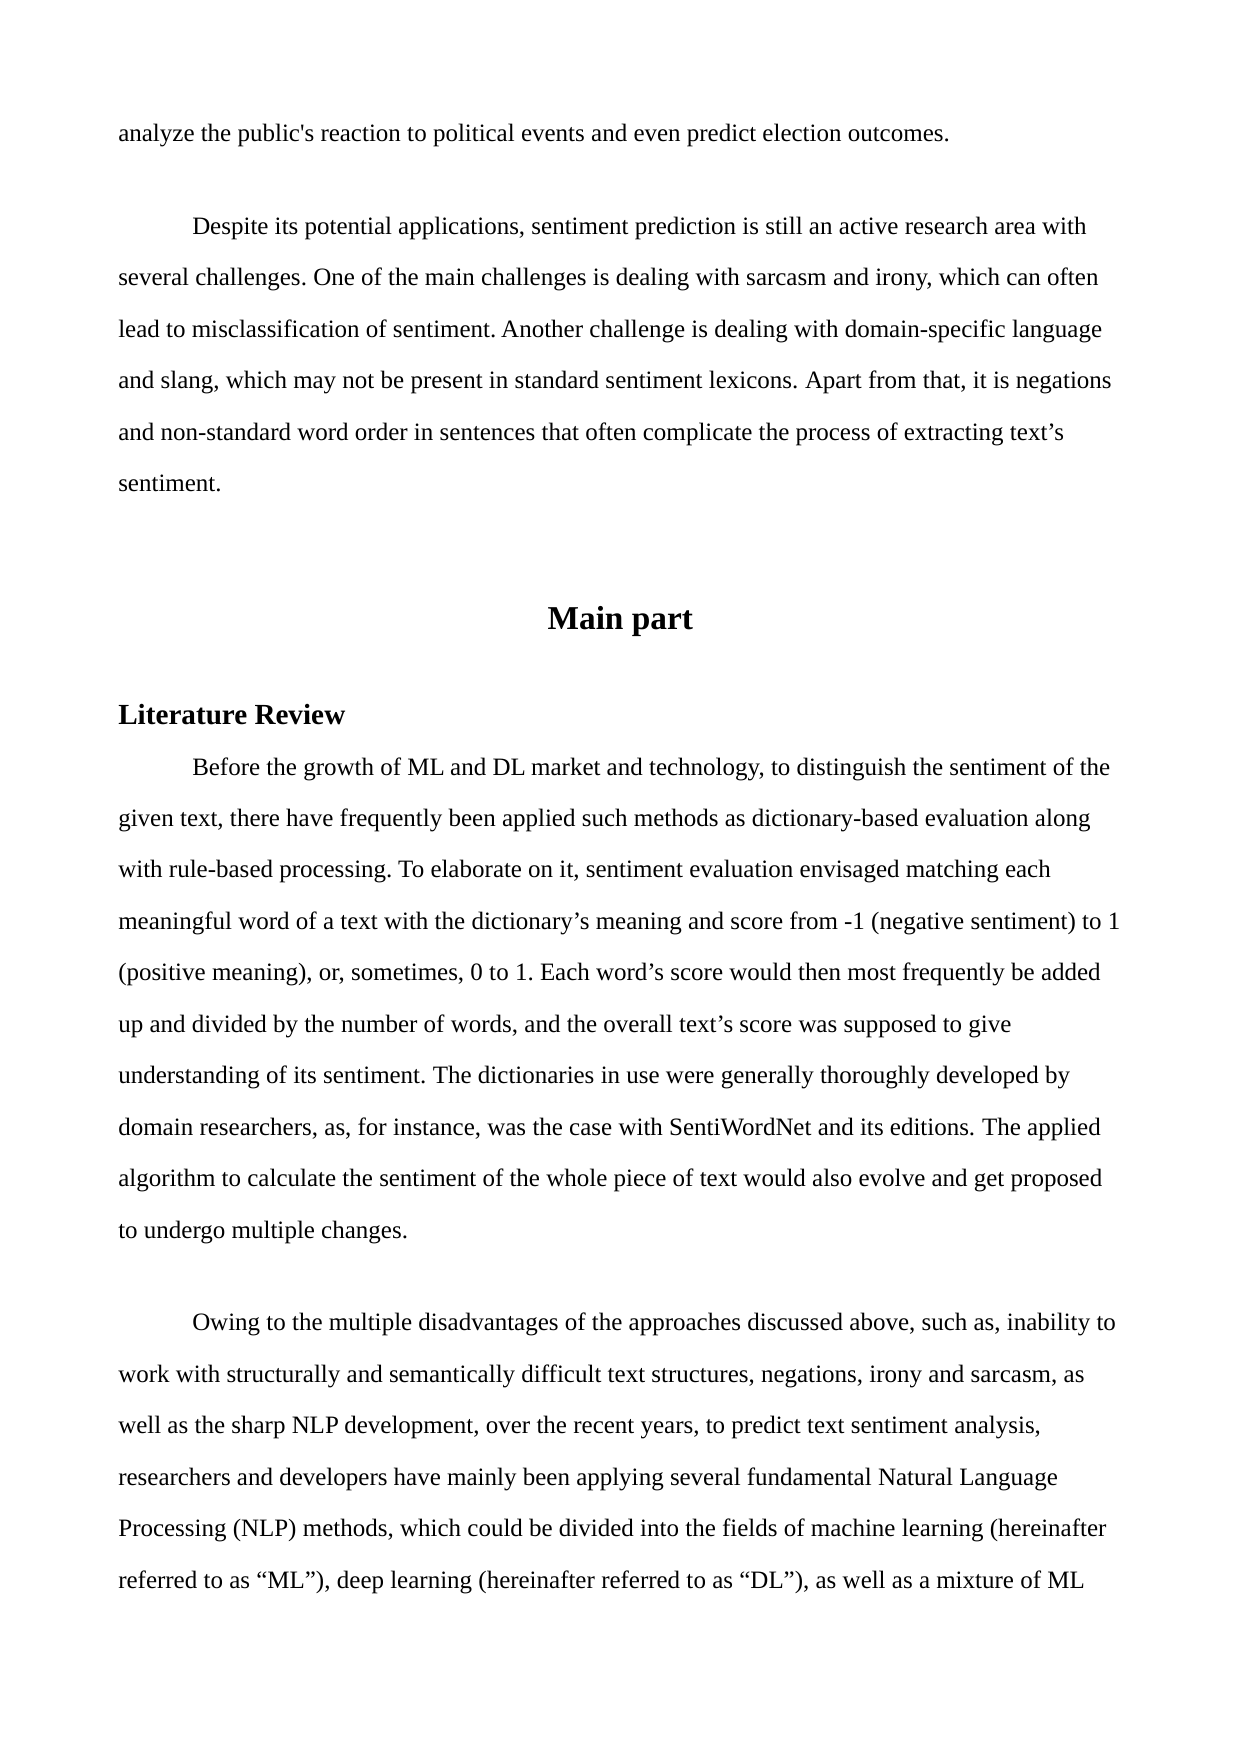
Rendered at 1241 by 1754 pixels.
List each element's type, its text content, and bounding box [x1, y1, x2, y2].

subtitle Main part [118, 598, 1122, 637]
text Before the growth of ML and DL market and technology, to distinguish the sentiment of the given text, there have frequently been applied such methods as dictionary-based evaluation along with rule-based processing. To elaborate on it, sentiment evaluation envisaged matching each meaningful word of a text with the dictionary’s meaning and score from -1 (negative sentiment) to 1 (positive meaning), or, sometimes, 0 to 1. Each word’s score would then most frequently be added up and divided by the number of words, and the overall text’s score was supposed to give understanding of its sentiment. The dictionaries in use were generally thoroughly developed by domain researchers, as, for instance, was the case with SentiWordNet and its editions. The applied algorithm to calculate the sentiment of the whole piece of text would also evolve and get proposed to undergo multiple changes. [118, 752, 1122, 1243]
text Owing to the multiple disadvantages of the approaches discussed above, such as, inability to work with structurally and semantically difficult text structures, negations, irony and sarcasm, as well as the sharp NLP development, over the recent years, to predict text sentiment analysis, researchers and developers have mainly been applying several fundamental Natural Language Processing (NLP) methods, which could be divided into the fields of machine learning (hereinafter referred to as “ML”), deep learning (hereinafter referred to as “DL”), as well as a mixture of ML [118, 1307, 1122, 1593]
subtitle Literature Review [118, 697, 1122, 731]
text Despite its potential applications, sentiment prediction is still an active research area with several challenges. One of the main challenges is dealing with sarcasm and irony, which can often lead to misclassification of sentiment. Another challenge is dealing with domain-specific language and slang, which may not be present in standard sentiment lexicons. Apart from that, it is negations and non-standard word order in sentences that often complicate the process of extracting text’s sentiment. [118, 211, 1122, 497]
text analyze the public's reaction to political events and even predict election outcomes. [118, 118, 1122, 147]
